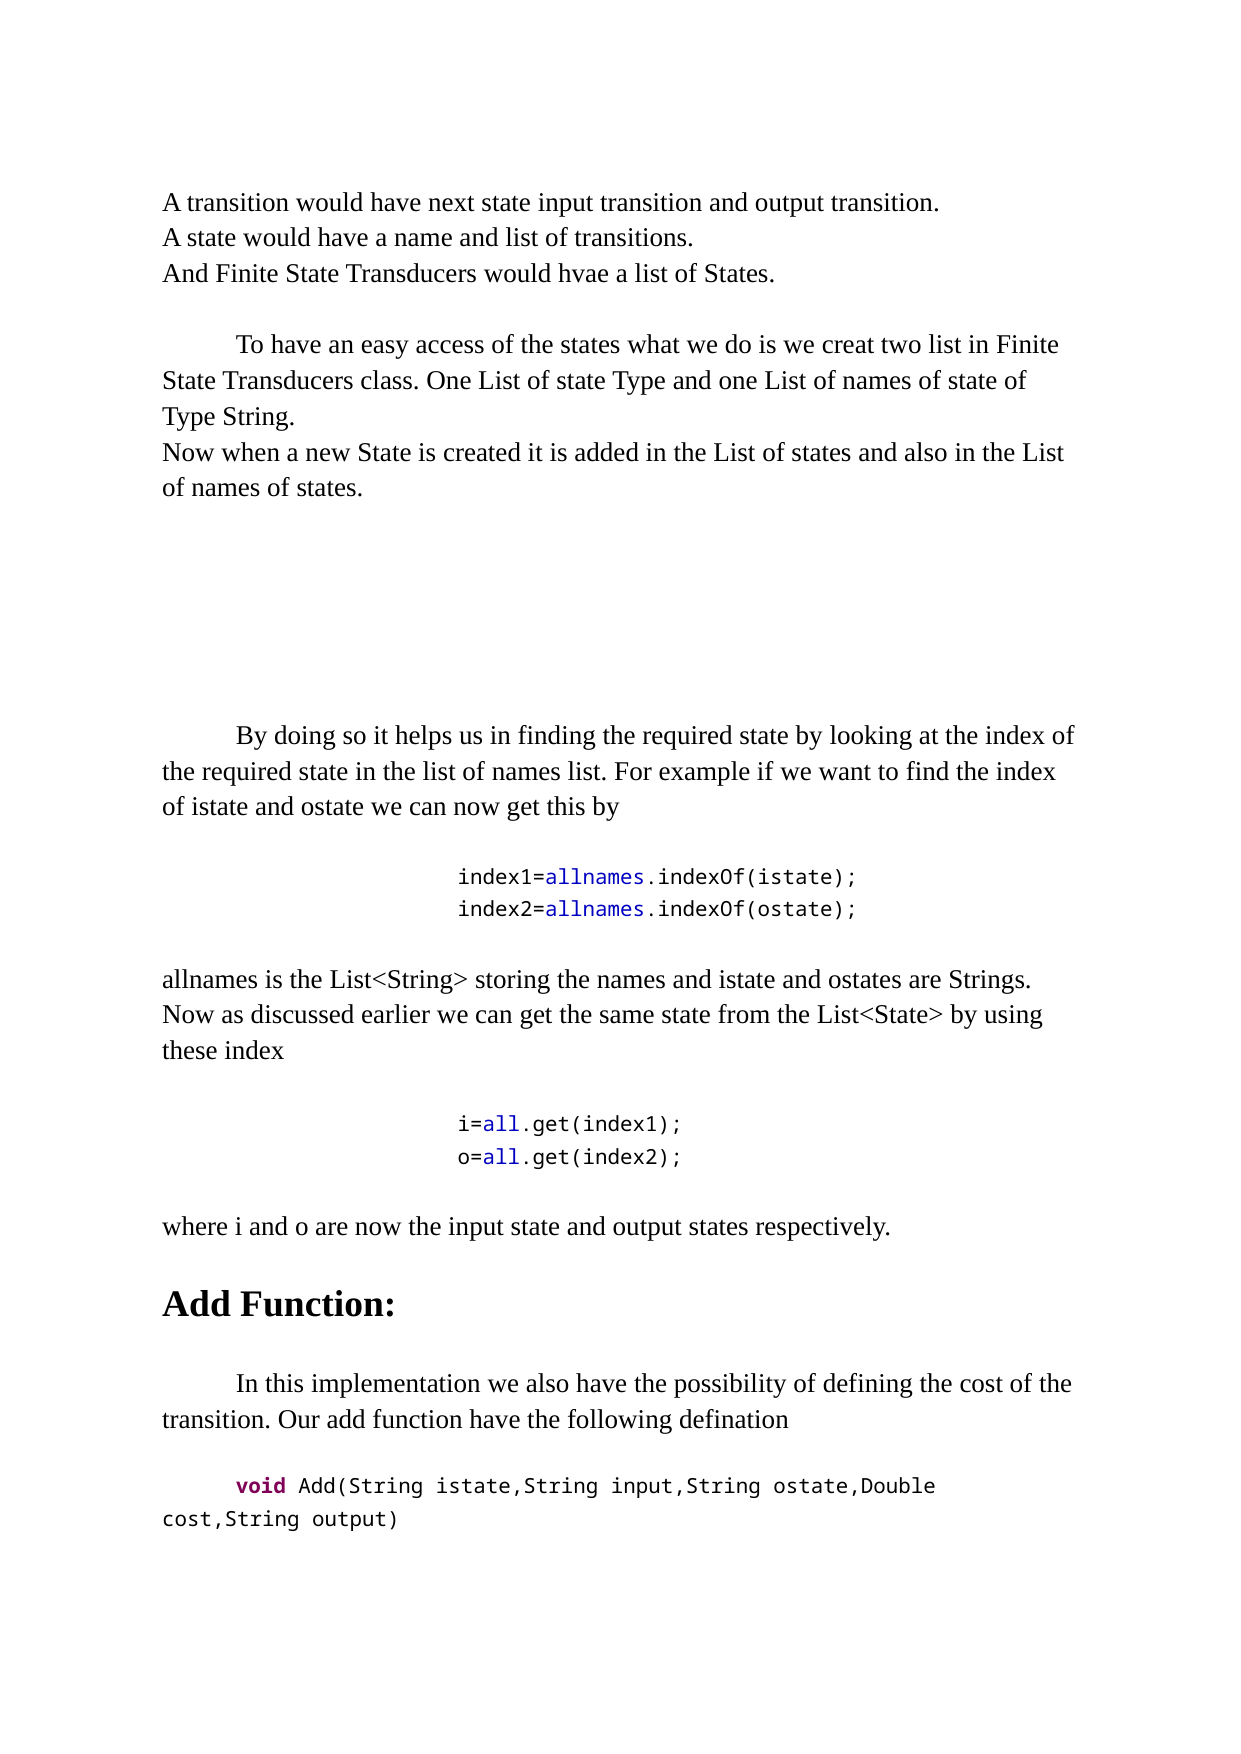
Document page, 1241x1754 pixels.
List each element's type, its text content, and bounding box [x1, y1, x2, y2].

text And Finite State Transducers would hvae a list of States. [162, 257, 1078, 288]
text index2=allnames.indexOf(ostate); [162, 894, 1078, 923]
text A state would have a name and list of transitions. [162, 221, 1078, 253]
text i=all.get(index1); [162, 1106, 1078, 1137]
text To have an easy access of the states what we do is we creat two list in Finite State Transducers class. One List of state Type and one List of names of state of Type String. [162, 329, 1078, 431]
text allnames is the List<String> storing the names and istate and ostates are Strings. Now as discussed earlier we can get the same state from the List<State> by using these index [162, 963, 1078, 1065]
text where i and o are now the input state and output states respectively. [162, 1210, 1078, 1241]
text A transition would have next state input transition and output transition. [162, 186, 1078, 217]
text Now when a new State is created it is added in the List of states and also in the List of names of states. [162, 436, 1078, 503]
text o=all.get(index2); [162, 1142, 1078, 1170]
text In this implementation we also have the possibility of defining the cost of the transition. Our add function have the following defination [162, 1367, 1078, 1434]
text index1=allnames.indexOf(istate); [162, 862, 1078, 890]
text void Add(String istate,String input,String ostate,Double cost,String output) [162, 1471, 1078, 1532]
text Add Function: [162, 1282, 1078, 1325]
text By doing so it helps us in finding the required state by looking at the index of the required state in the list of names list. For example if we want to find the index of istate and ostate we can now get this by [162, 719, 1078, 822]
